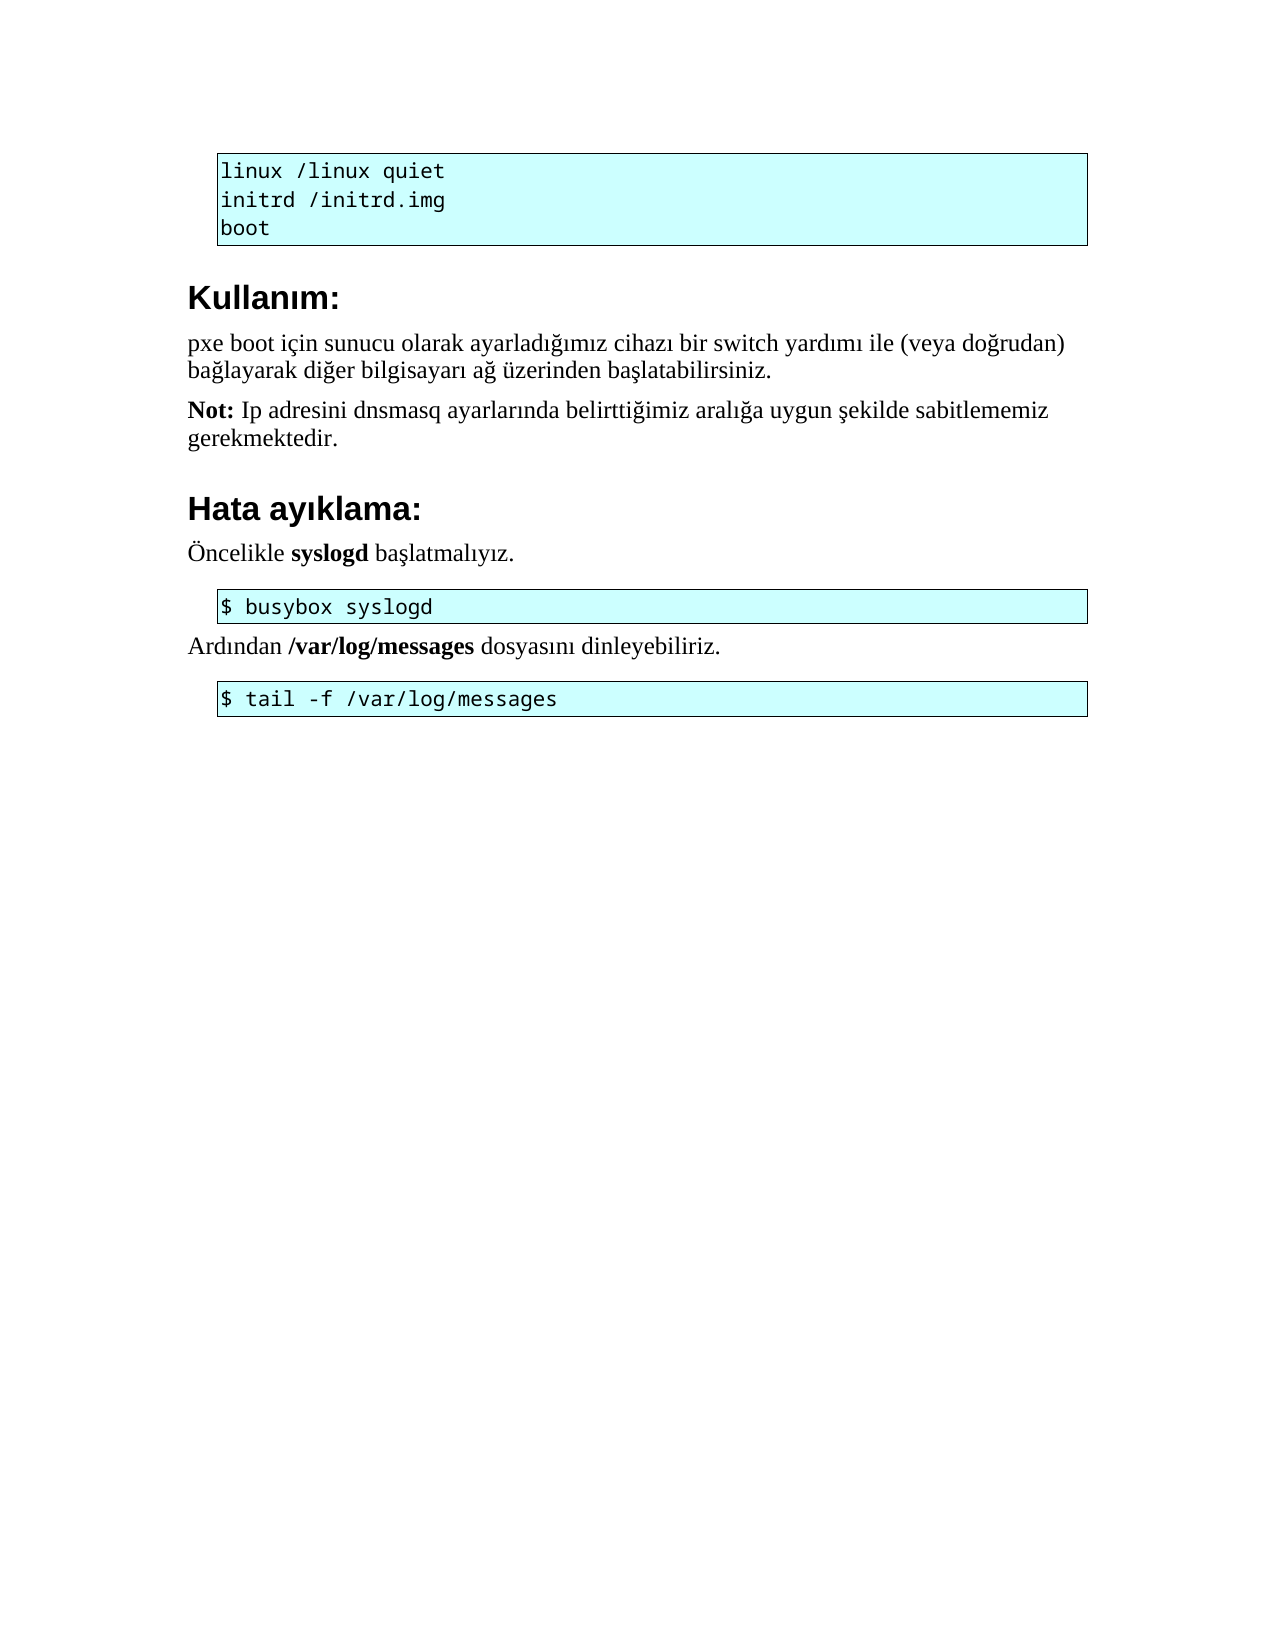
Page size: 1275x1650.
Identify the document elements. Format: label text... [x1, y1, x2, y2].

text $ busybox syslogd [218, 590, 1087, 623]
subtitle Hata ayıklama: [187, 489, 1087, 527]
text linux /linux quiet initrd /initrd.img boot [218, 154, 1087, 245]
text Not: Ip adresini dnsmasq ayarlarında belirttiğimiz aralığa uygun şekilde sabitlememiz gerekmektedir. [187, 397, 1087, 452]
text Öncelikle syslogd başlatmalıyız. [187, 539, 1087, 567]
text $ tail -f /var/log/messages [218, 682, 1087, 716]
subtitle Kullanım: [187, 279, 1087, 316]
text pxe boot için sunucu olarak ayarladığımız cihazı bir switch yardımı ile (veya doğrudan) bağlayarak diğer bilgisayarı ağ üzerinden başlatabilirsiniz. [187, 329, 1087, 384]
text Ardından /var/log/messages dosyasını dinleyebiliriz. [187, 632, 1087, 660]
